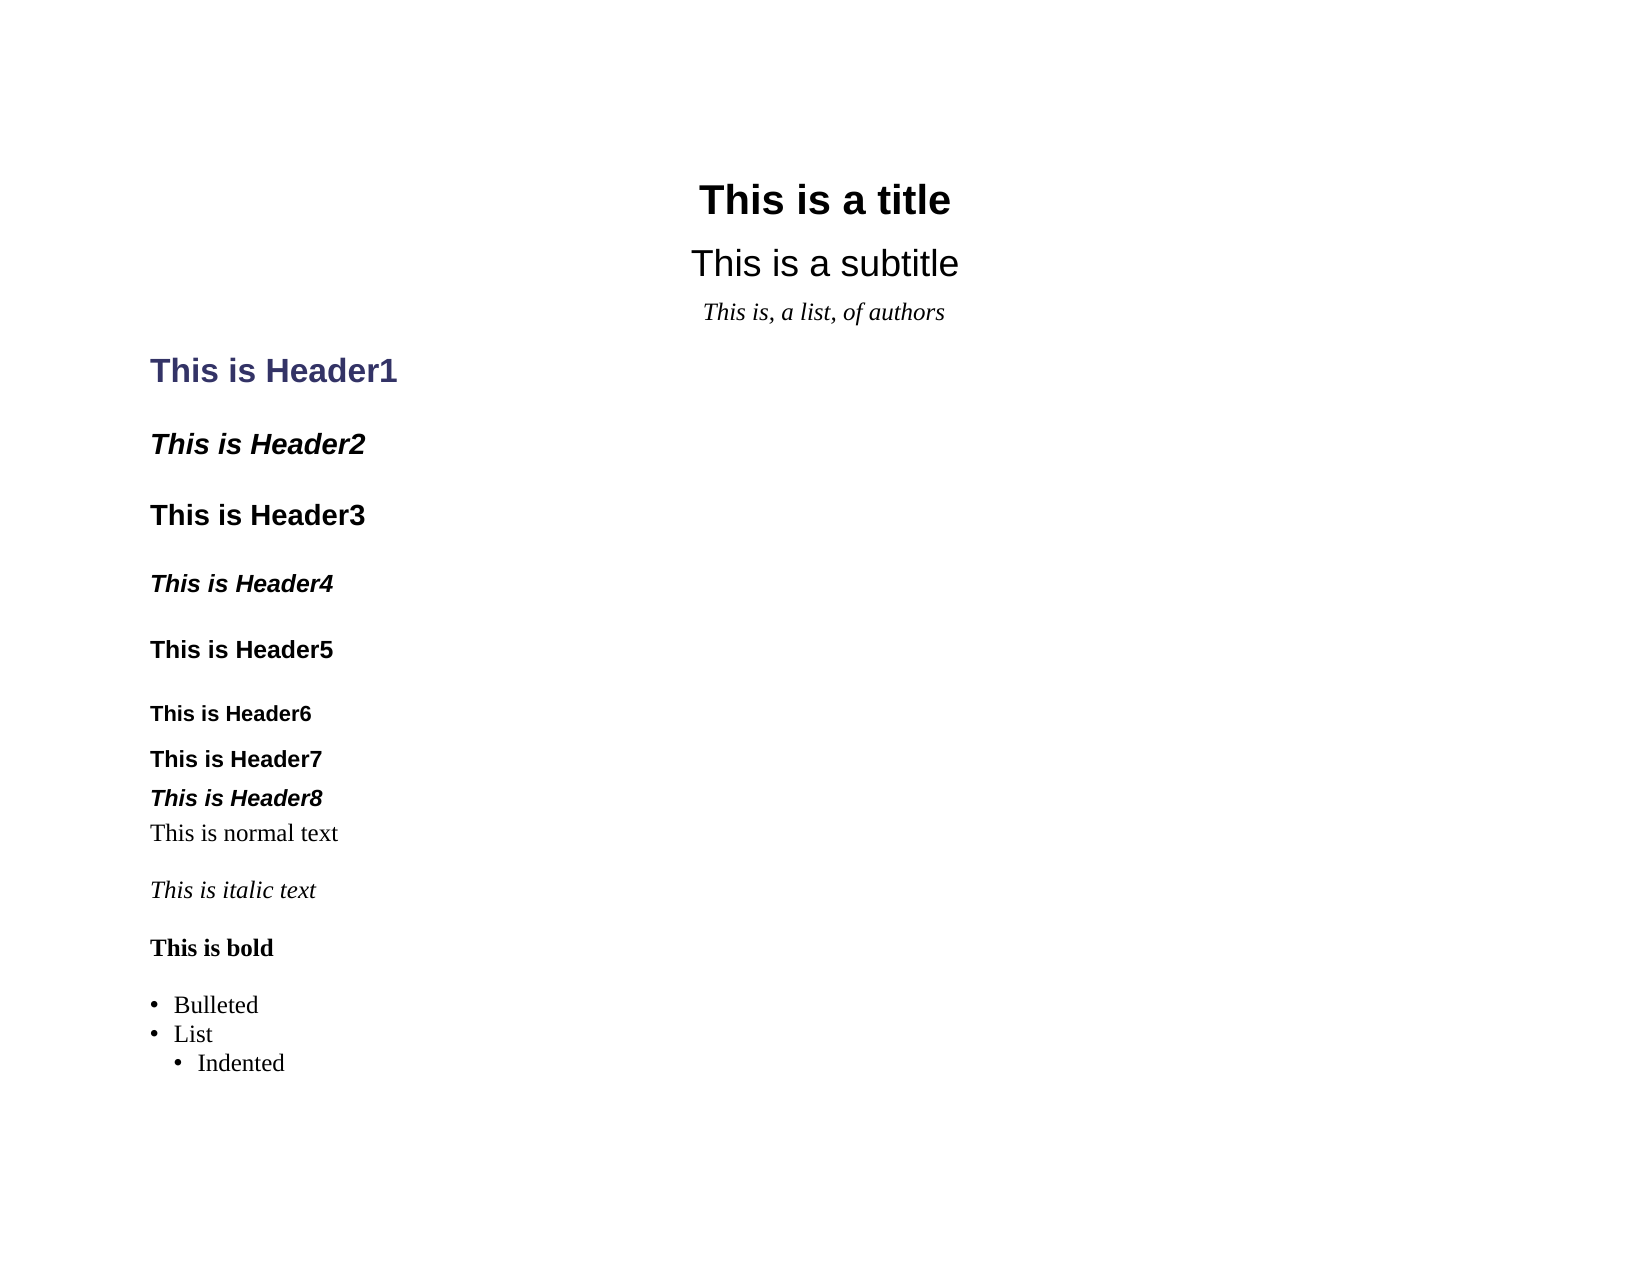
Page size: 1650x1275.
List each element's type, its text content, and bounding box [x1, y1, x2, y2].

subtitle This is Header8 [150, 784, 1500, 811]
text This is normal text [150, 818, 1500, 846]
subtitle This is Header1 [150, 351, 1500, 390]
subtitle This is Header7 [150, 745, 1500, 772]
subtitle This is Header4 [150, 569, 1500, 598]
text This is italic text [150, 875, 1500, 904]
subtitle This is Header2 [150, 427, 1500, 461]
list List [150, 1019, 1500, 1048]
subtitle This is a subtitle [150, 242, 1500, 285]
text This is bold [150, 933, 1500, 961]
subtitle This is Header3 [150, 498, 1500, 532]
subtitle This is Header6 [150, 701, 1500, 727]
text This is, a list, of authors [150, 297, 1500, 326]
title This is a title [150, 175, 1500, 223]
list Indented [174, 1048, 1500, 1076]
list Bulleted [150, 990, 1500, 1019]
subtitle This is Header5 [150, 635, 1500, 664]
